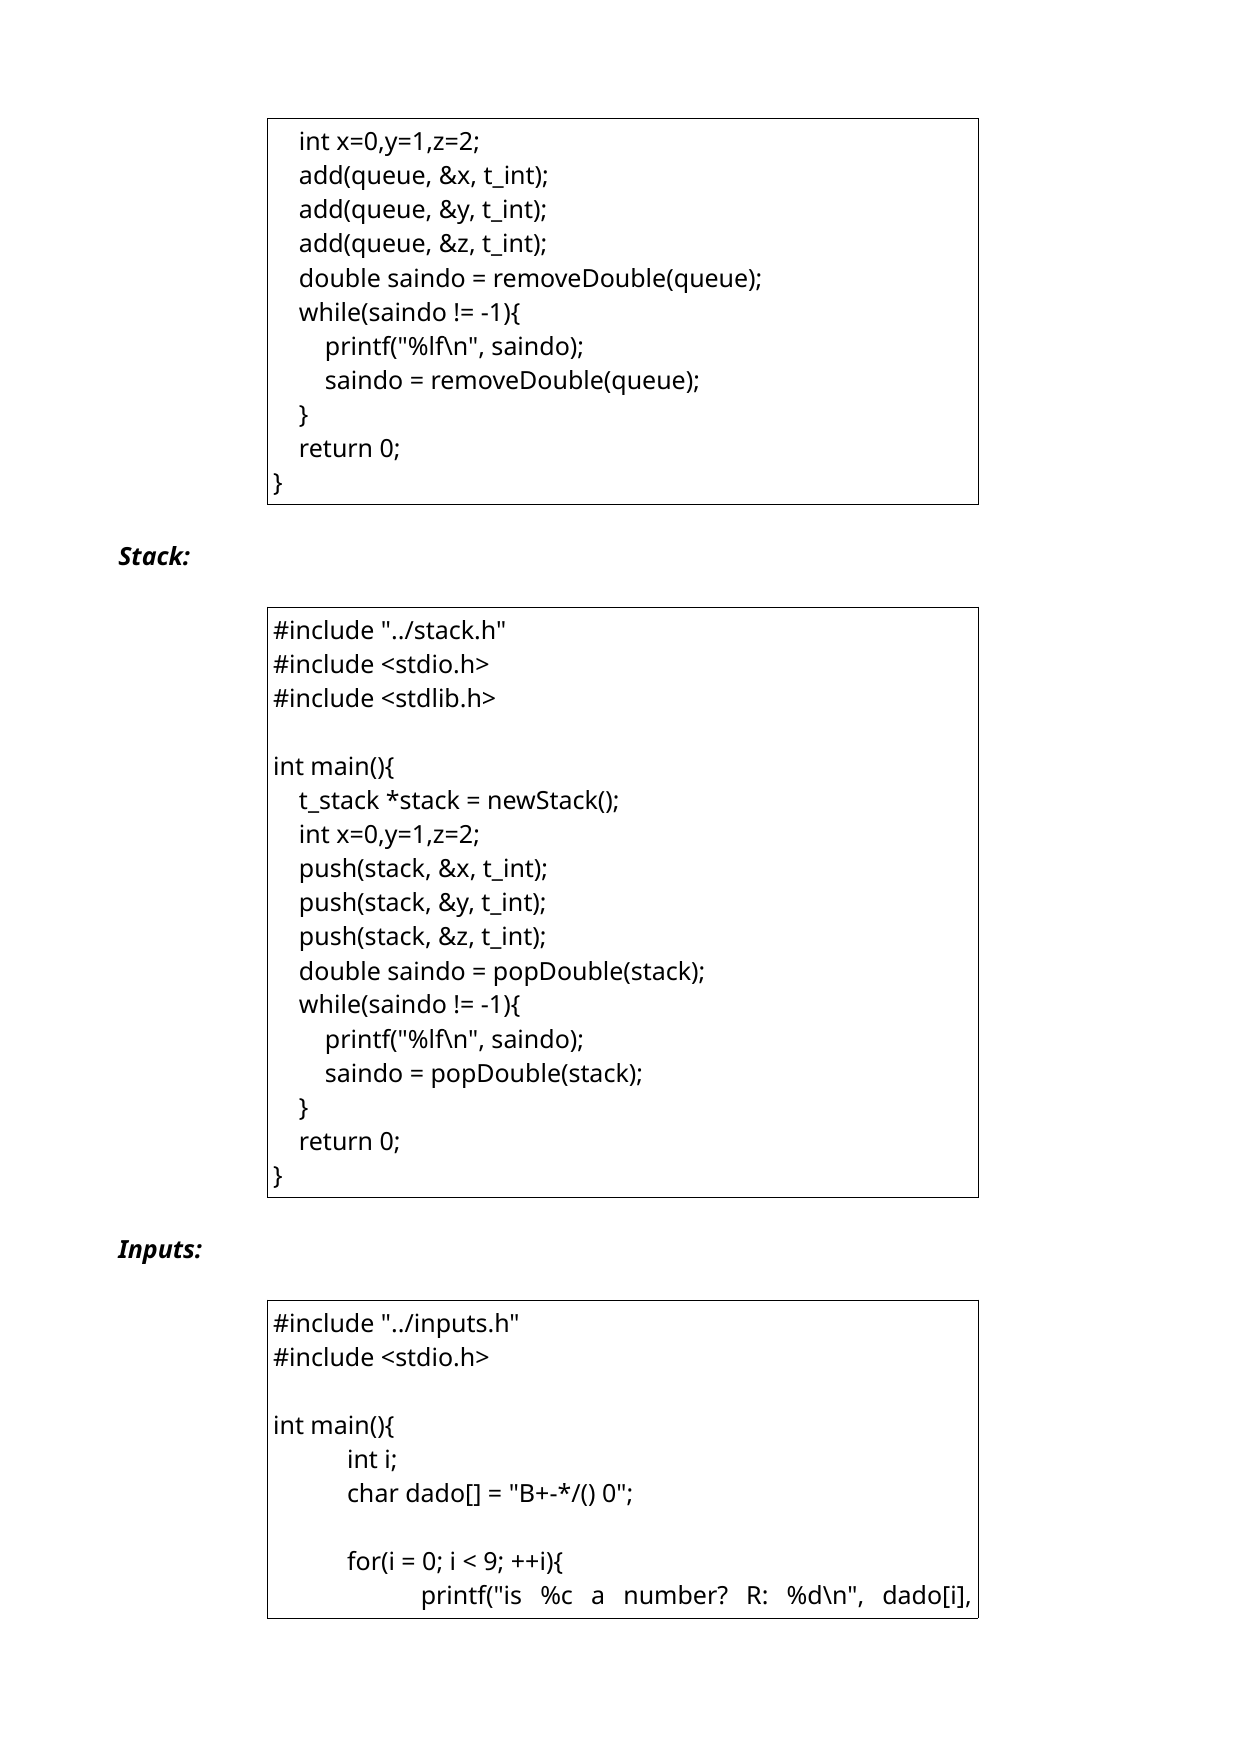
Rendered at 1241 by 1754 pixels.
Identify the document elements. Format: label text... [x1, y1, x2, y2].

text Stack: [118, 538, 1122, 573]
text Inputs: [118, 1231, 1122, 1266]
table_header #include "../stack.h" #include <stdio.h> #include <stdlib.h> int main(){ t_stack *stack = newStack(); int x=0,y=1,z=2; push(stack, &x, t_int); push(stack, &y, t_int); push(stack, &z, t_int); double saindo = popDouble(stack); while(saindo != -1){ printf("%lf\n", saindo); saindo = popDouble(stack); } return 0; } [268, 608, 978, 1197]
table_header int x=0,y=1,z=2; add(queue, &x, t_int); add(queue, &y, t_int); add(queue, &z, t_int); double saindo = removeDouble(queue); while(saindo != -1){ printf("%lf\n", saindo); saindo = removeDouble(queue); } return 0; } [268, 119, 978, 504]
table_header #include "../inputs.h" #include <stdio.h> int main(){ int i; char dado[] = "B+-*/() 0"; for(i = 0; i < 9; ++i){ printf("is %c a number? R: %d\n", dado[i], [268, 1301, 978, 1618]
